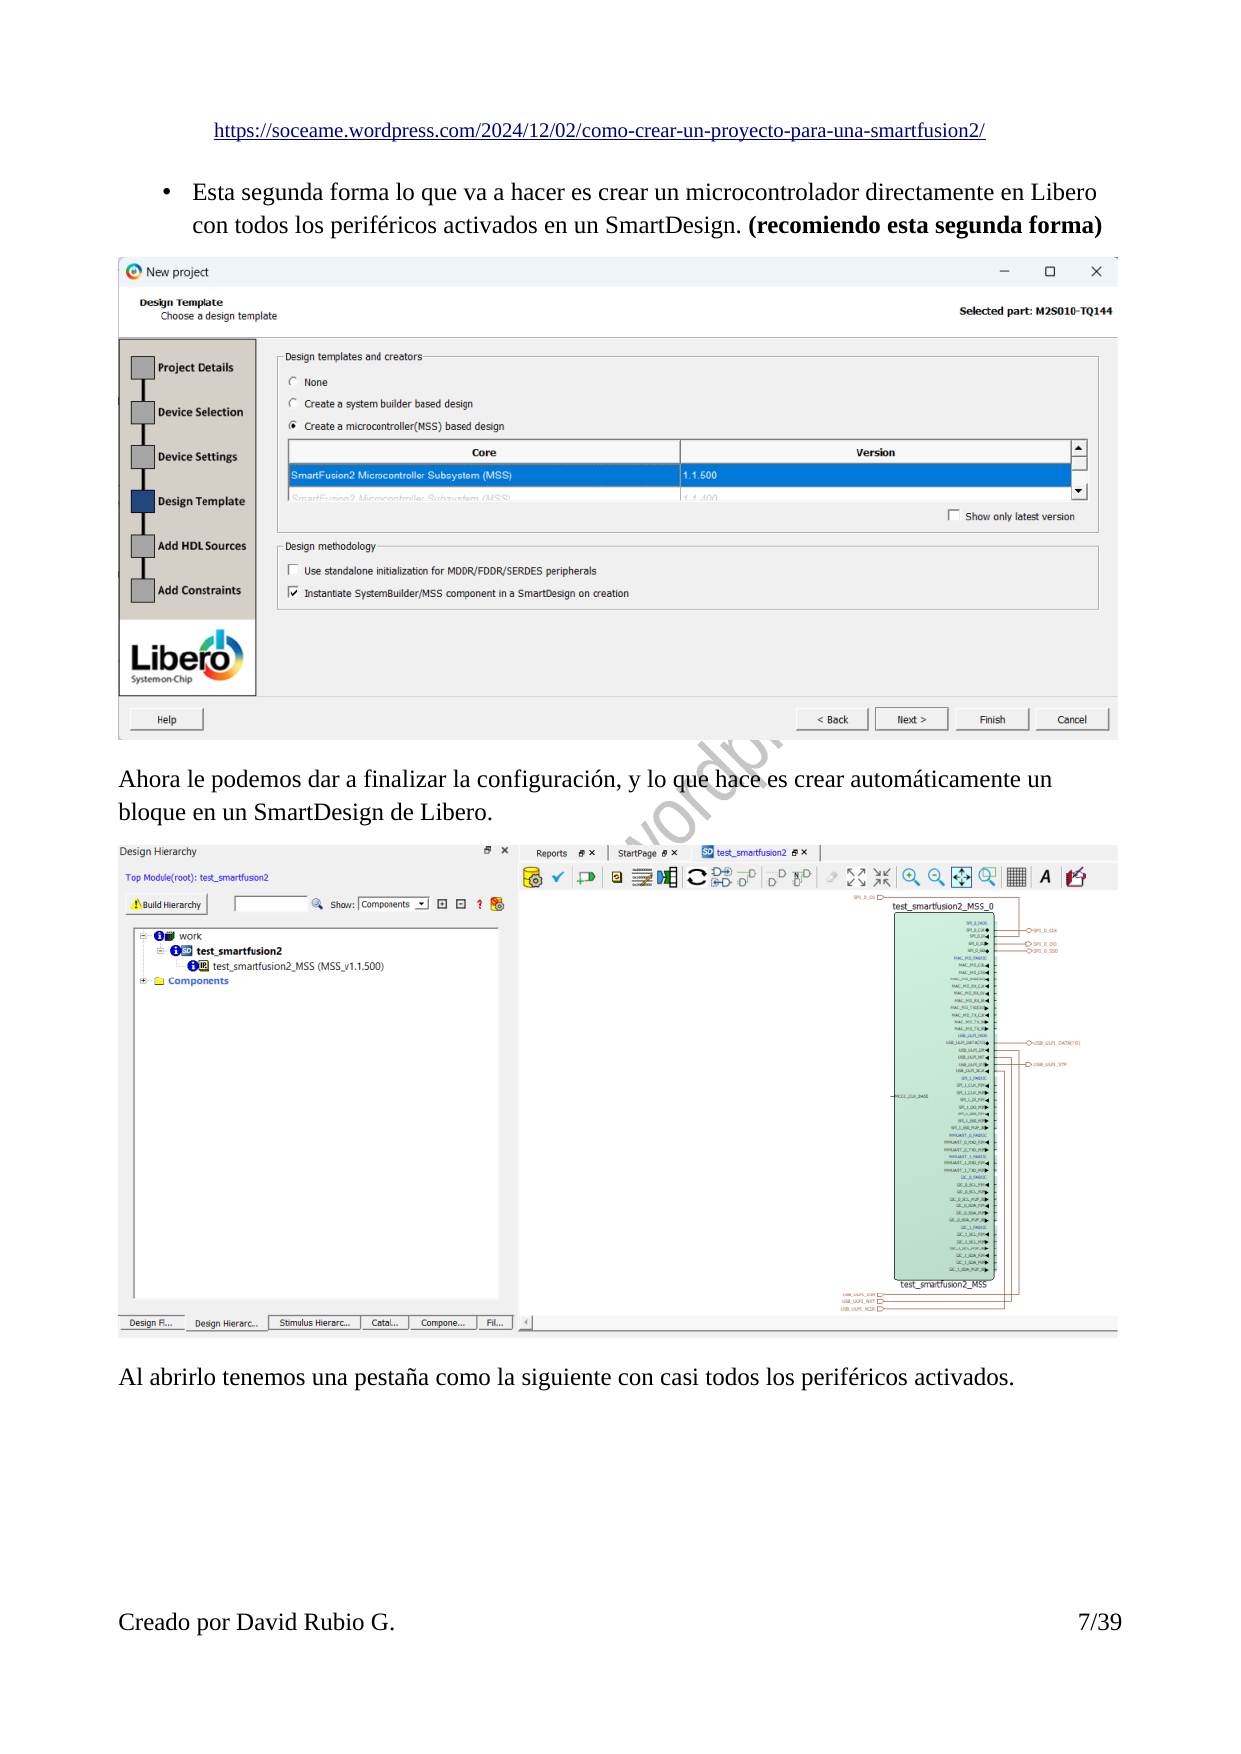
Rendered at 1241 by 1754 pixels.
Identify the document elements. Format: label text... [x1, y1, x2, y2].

list Esta segunda forma lo que va a hacer es crear un microcontrolador directamente en Libero con todos los periféricos activados en un SmartDesign. (recomiendo esta segunda forma) [162, 177, 1122, 239]
picture [118, 845, 1118, 1338]
picture [118, 257, 1118, 740]
text Ahora le podemos dar a finalizar la configuración, y lo que hace es crear automáticamente un bloque en un SmartDesign de Libero. [118, 764, 1122, 826]
text Al abrirlo tenemos una pestaña como la siguiente con casi todos los periféricos activados. [118, 1362, 1122, 1391]
